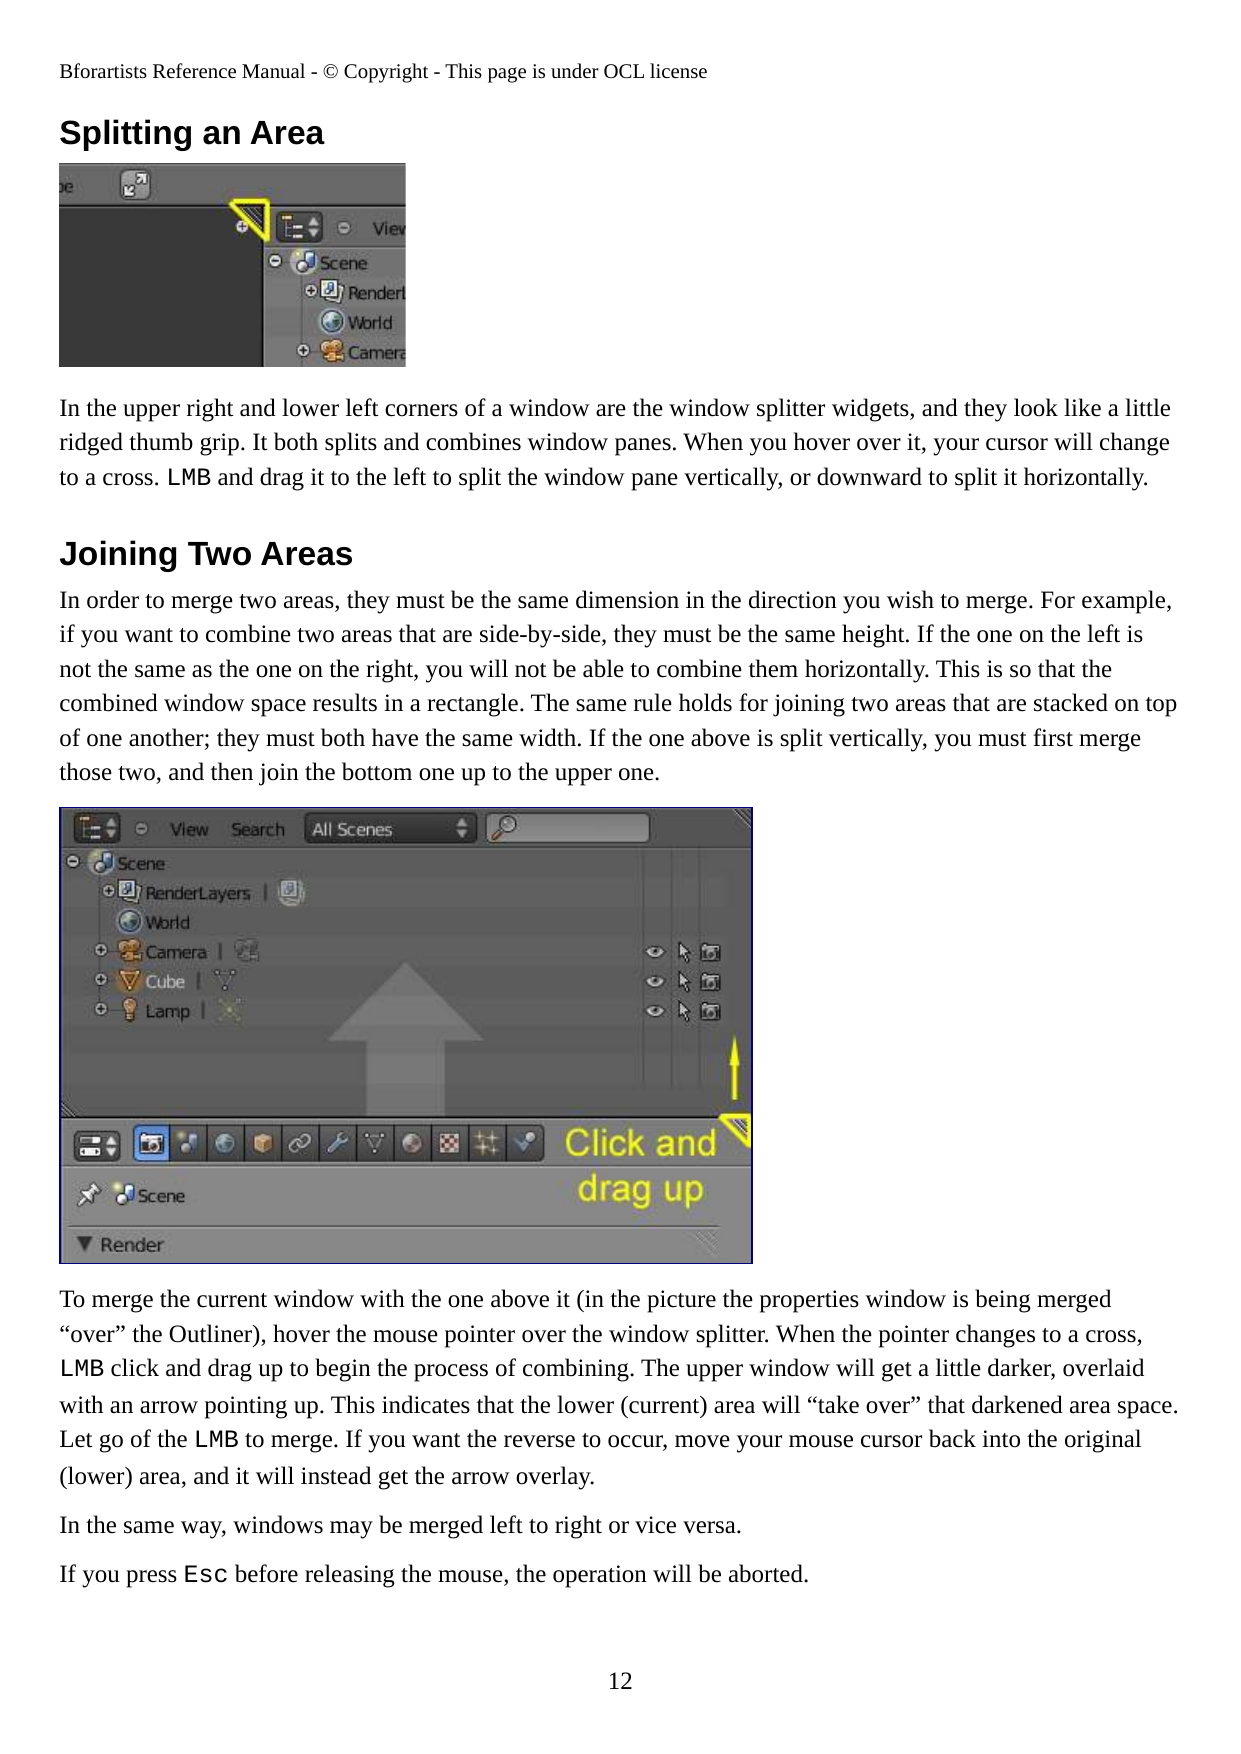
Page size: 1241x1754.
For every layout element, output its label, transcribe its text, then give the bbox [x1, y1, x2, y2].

subtitle Splitting an Area [59, 113, 1181, 151]
subtitle Joining Two Areas [59, 534, 1181, 573]
text If you press Esc before releasing the mouse, the operation will be aborted. [59, 1559, 1181, 1590]
text In the same way, windows may be merged left to right or vice versa. [59, 1510, 1181, 1539]
text In order to merge two areas, they must be the same dimension in the direction you wish to merge. For example, if you want to combine two areas that are side-by-side, they must be the same height. If the one on the left is not the same as the one on the right, you will not be able to combine them horizontally. This is so that the combined window space results in a rectangle. The same rule holds for joining two areas that are stacked on top of one another; they must both have the same width. If the one above is split vertically, you must first merge those two, and then join the bottom one up to the upper one. [59, 585, 1181, 786]
text To merge the current window with the one above it (in the picture the properties window is being merged “over” the Outliner), hover the mouse pointer over the window splitter. When the pointer changes to a cross, LMB click and drag up to begin the process of combining. The upper window will get a little darker, overlaid with an arrow pointing up. This indicates that the lower (current) area will “take over” that darkened area space. Let go of the LMB to merge. If you want the reverse to occur, move your mouse cursor back into the original (lower) area, and it will instead get the arrow overlay. [59, 1284, 1181, 1490]
text In the upper right and lower left corners of a window are the window splitter widgets, and they look like a little ridged thumb grip. It both splits and combines window panes. When you hover over it, your cursor will change to a cross. LMB and drag it to the left to split the window pane vertically, or downward to split it horizontally. [59, 393, 1181, 492]
picture [59, 163, 406, 367]
picture [61, 808, 751, 1263]
